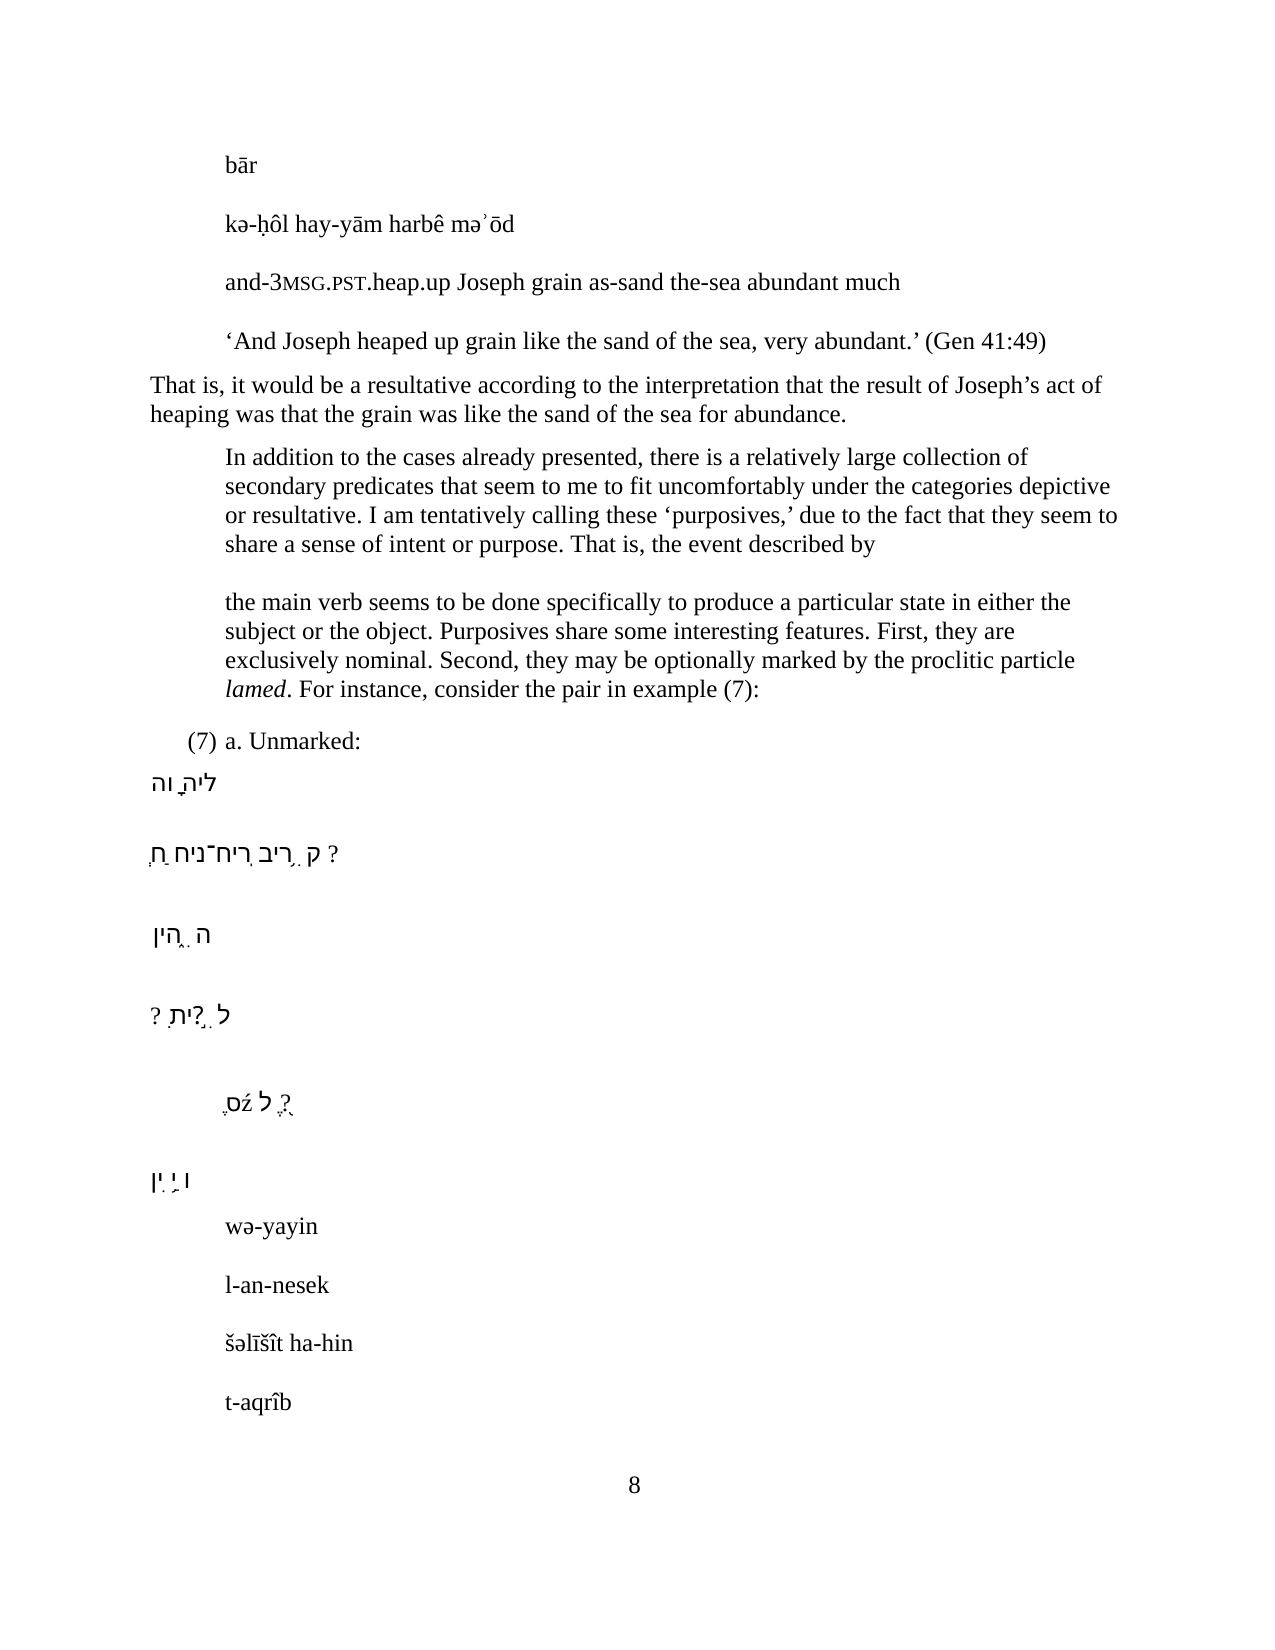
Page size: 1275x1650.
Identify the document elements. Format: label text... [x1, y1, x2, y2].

text bār [225, 150, 1125, 179]
text t-aqrîb [225, 1387, 1125, 1416]
text wə-yayin [225, 1211, 1125, 1240]
text kə-ḥôl hay-yām harbê məʾōd [225, 209, 1125, 237]
list a. Unmarked: [187, 726, 1125, 755]
text ֶסź ל ֶ?֖ [225, 1055, 1125, 1118]
text ו ַי֥ ִין [150, 1133, 1125, 1196]
text ליה ָוה [150, 764, 1125, 798]
text That is, it would be a resultative according to the interpretation that the result of Joseph’s act of heaping was that the grain was like the sand of the sea for abundance. [150, 370, 1125, 427]
text In addition to the cases already presented, there is a relatively large collection of secondary predicates that seem to me to fit uncomfortably under the categories depictive or resultative. I am tentatively calling these ‘purposives,’ due to the fact that they seem to share a sense of intent or purpose. That is, the event described by [225, 442, 1125, 557]
text ? ִל ִ ֣?ית [150, 969, 1125, 1031]
text ה ִ ֑הין [150, 888, 1125, 951]
text and-3msg.pst.heap.up Joseph grain as-sand the-sea abundant much [225, 267, 1125, 296]
text the main verb seems to be done specifically to produce a particular state in either the subject or the object. Purposives share some interesting features. First, they are exclusively nominal. Second, they may be optionally marked by the proclitic particle lamed. For instance, consider the pair in example (7): [225, 587, 1125, 702]
text l-an-nesek [225, 1270, 1125, 1298]
text šəlīšît ha-hin [225, 1328, 1125, 1357]
text ‘And Joseph heaped up grain like the sand of the sea, very abundant.’ (Gen 41:49) [225, 326, 1125, 355]
text ְק ִ ֥ריב ֽריח־ניח ַח ? [150, 807, 1125, 870]
